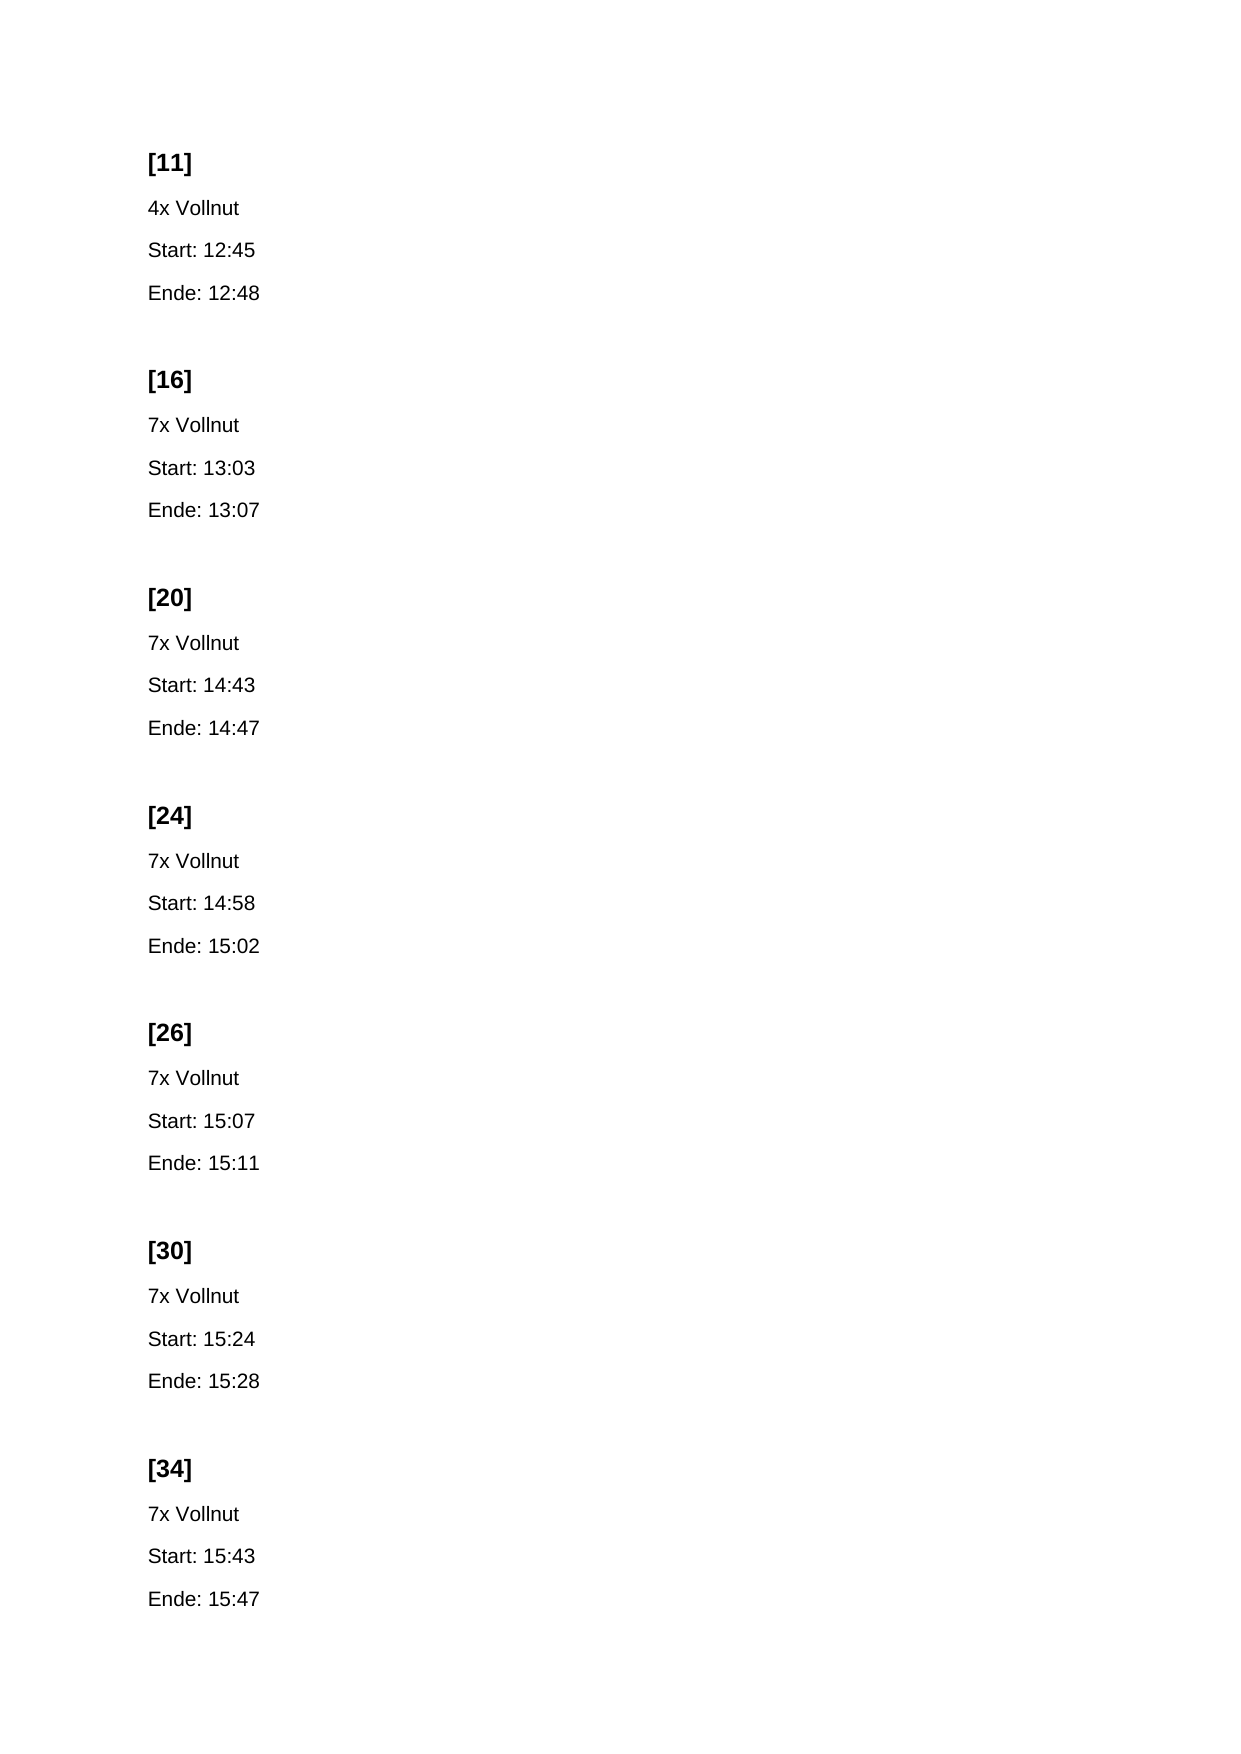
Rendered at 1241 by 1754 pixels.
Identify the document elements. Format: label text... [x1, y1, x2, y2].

text [11] [148, 148, 1093, 176]
text [16] [148, 365, 1093, 394]
text 7x Vollnut [148, 631, 1093, 655]
text Ende: 15:02 [148, 933, 1093, 957]
text Start: 14:43 [148, 673, 1093, 697]
text [34] [148, 1454, 1093, 1483]
text Start: 15:07 [148, 1109, 1093, 1133]
text 7x Vollnut [148, 413, 1093, 437]
text 4x Vollnut [148, 195, 1093, 219]
text 7x Vollnut [148, 1502, 1093, 1526]
text Ende: 15:11 [148, 1151, 1093, 1175]
text Ende: 15:47 [148, 1587, 1093, 1611]
text 7x Vollnut [148, 1066, 1093, 1090]
text Start: 15:43 [148, 1544, 1093, 1568]
text 7x Vollnut [148, 848, 1093, 872]
text [26] [148, 1018, 1093, 1047]
text Start: 13:03 [148, 456, 1093, 479]
text [30] [148, 1236, 1093, 1265]
text 7x Vollnut [148, 1284, 1093, 1308]
text Start: 14:58 [148, 891, 1093, 915]
text Start: 15:24 [148, 1326, 1093, 1350]
text Ende: 12:48 [148, 280, 1093, 304]
text Ende: 15:28 [148, 1369, 1093, 1393]
text Ende: 13:07 [148, 498, 1093, 522]
text Ende: 14:47 [148, 716, 1093, 740]
text [24] [148, 801, 1093, 829]
text [20] [148, 583, 1093, 612]
text Start: 12:45 [148, 238, 1093, 262]
